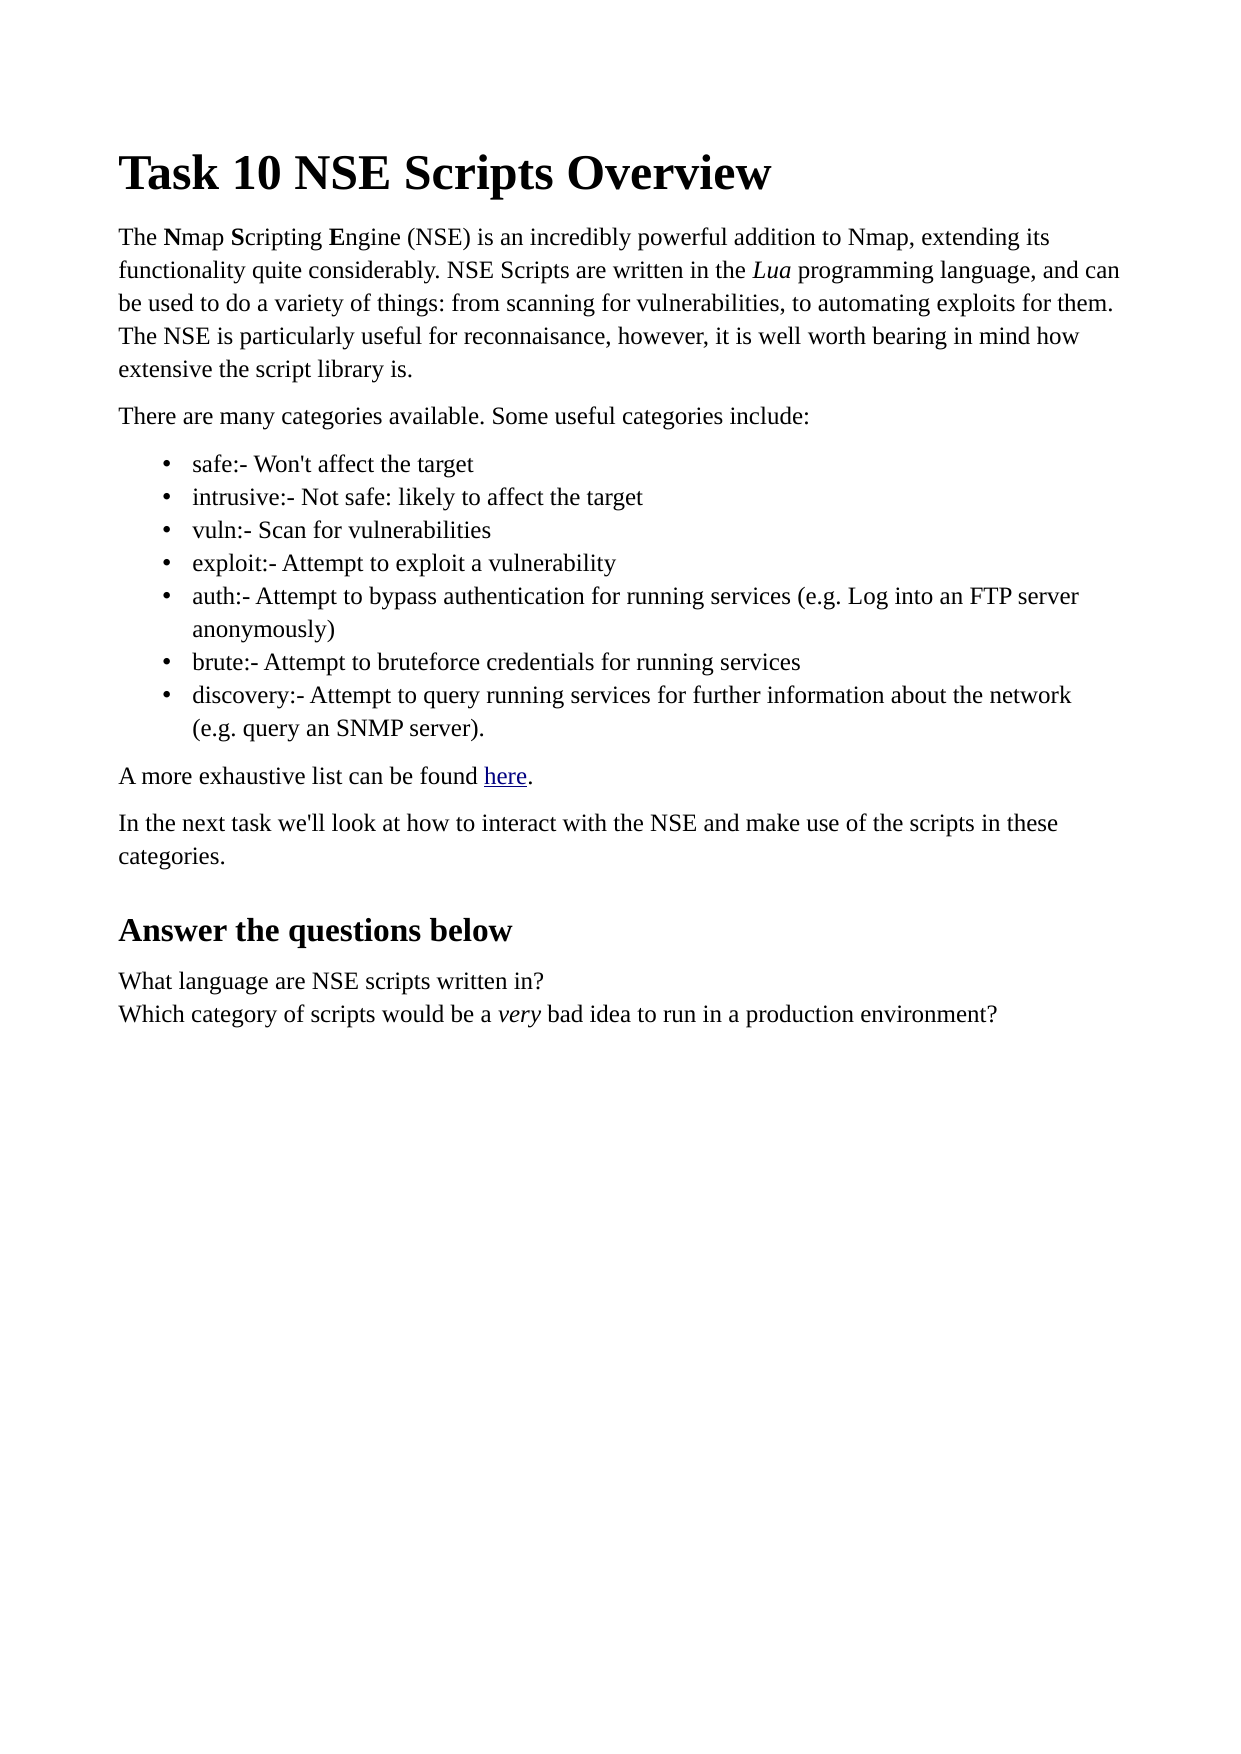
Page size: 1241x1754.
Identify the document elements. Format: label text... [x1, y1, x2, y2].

text What language are NSE scripts written in? [118, 966, 1122, 995]
list exploit:- Attempt to exploit a vulnerability [162, 548, 1122, 577]
list brute:- Attempt to bruteforce credentials for running services [162, 647, 1122, 676]
list auth:- Attempt to bypass authentication for running services (e.g. Log into an FTP server anonymously) [162, 581, 1122, 643]
text There are many categories available. Some useful categories include: [118, 401, 1122, 430]
subtitle Task 10 NSE Scripts Overview [118, 143, 1122, 201]
text The Nmap Scripting Engine (NSE) is an incredibly powerful addition to Nmap, extending its functionality quite considerably. NSE Scripts are written in the Lua programming language, and can be used to do a variety of things: from scanning for vulnerabilities, to automating exploits for them. The NSE is particularly useful for reconnaisance, however, it is well worth bearing in mind how extensive the script library is. [118, 222, 1122, 382]
list intrusive:- Not safe: likely to affect the target [162, 482, 1122, 511]
text A more exhaustive list can be found here. [118, 761, 1122, 789]
subtitle Answer the questions below [118, 910, 1122, 948]
list discovery:- Attempt to query running services for further information about the network (e.g. query an SNMP server). [162, 680, 1122, 742]
text In the next task we'll look at how to interact with the NSE and make use of the scripts in these categories. [118, 808, 1122, 870]
list safe:- Won't affect the target [162, 449, 1122, 478]
text Which category of scripts would be a very bad idea to run in a production environment? [118, 999, 1122, 1028]
list vuln:- Scan for vulnerabilities [162, 515, 1122, 544]
